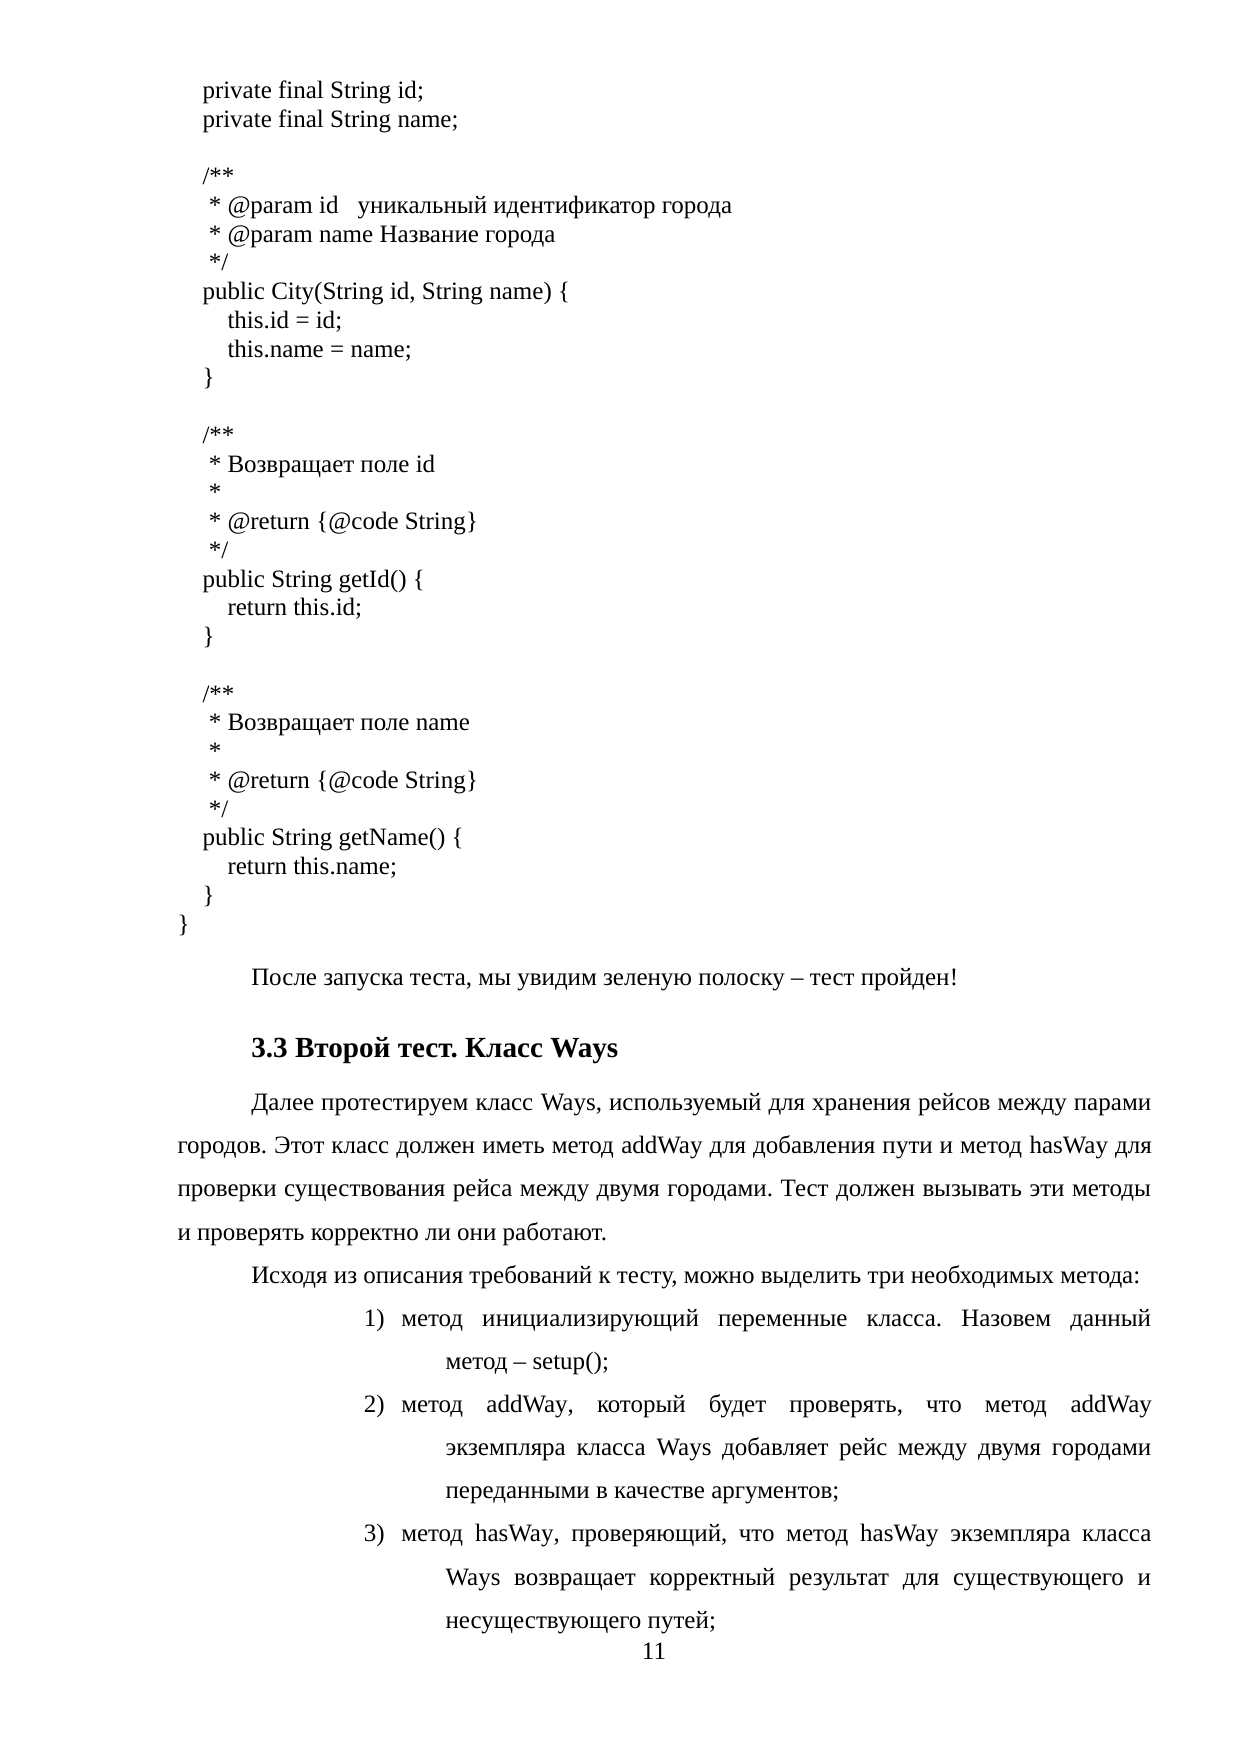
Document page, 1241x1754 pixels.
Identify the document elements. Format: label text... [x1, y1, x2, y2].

text После запуска теста, мы увидим зеленую полоску – тест пройден! [177, 962, 1152, 991]
list метод инициализирующий переменные класса. Назовем данный метод – setup(); [363, 1303, 1152, 1375]
list метод hasWay, проверяющий, что метод hasWay экземпляра класса Ways возвращает корректный результат для существующего и несуществующего путей; [363, 1518, 1152, 1633]
text Исходя из описания требований к тесту, можно выделить три необходимых метода: [177, 1260, 1152, 1288]
text private final String id; private final String name; /** * @param id уникальный идентификатор города * @param name Название города */ public City(String id, String name) { this.id = id; this.name = name; } /** * Возвращает поле id * * @return {@code String} */ public String getId() { return this.id; } /** * Возвращает поле name * * @return {@code String} */ public String getName() { return this.name; } } [177, 75, 1152, 937]
list метод addWay, который будет проверять, что метод addWay экземпляра класса Ways добавляет рейс между двумя городами переданными в качестве аргументов; [363, 1389, 1152, 1504]
text Далее протестируем класс Ways, используемый для хранения рейсов между парами городов. Этот класс должен иметь метод addWay для добавления пути и метод hasWay для проверки существования рейса между двумя городами. Тест должен вызывать эти методы и проверять корректно ли они работают. [177, 1087, 1152, 1245]
subtitle 3.3 Второй тест. Класс Ways [177, 1031, 1152, 1064]
